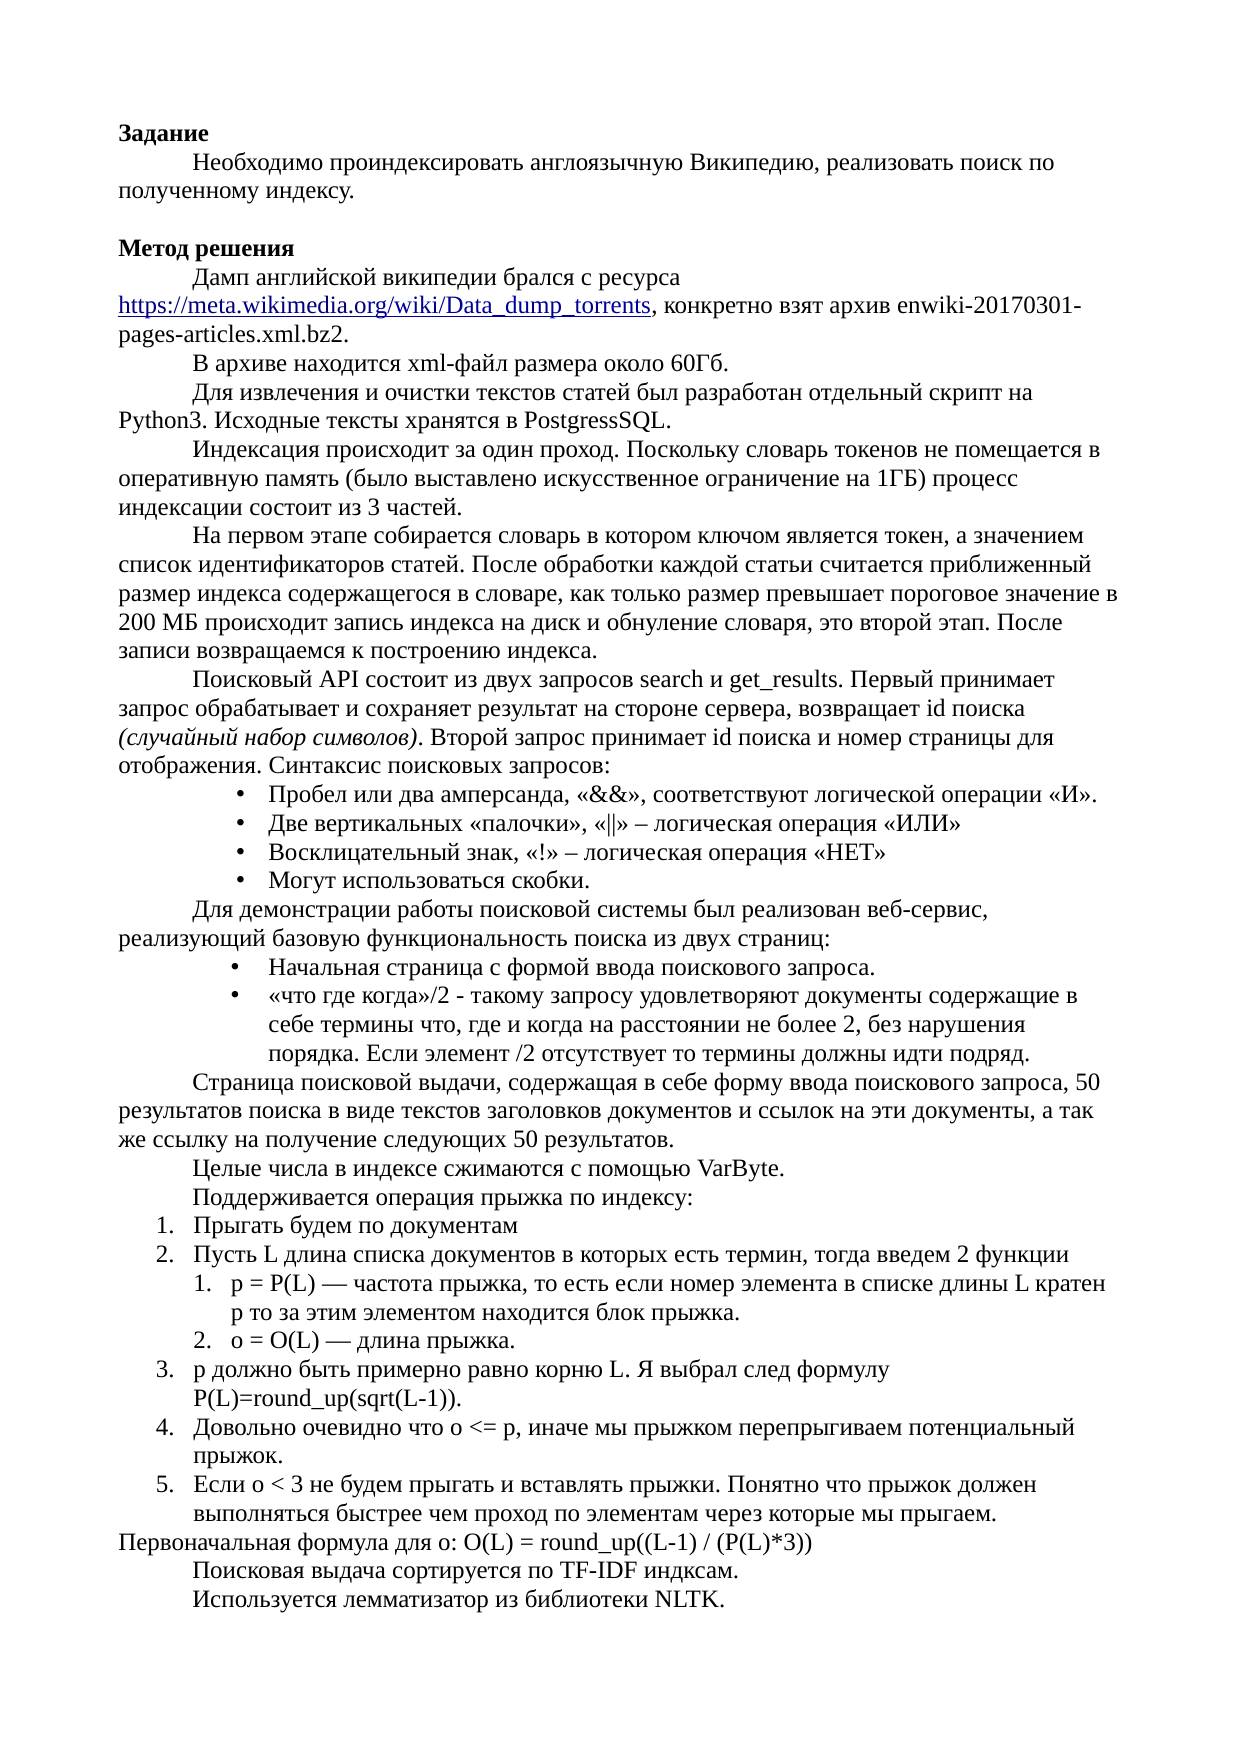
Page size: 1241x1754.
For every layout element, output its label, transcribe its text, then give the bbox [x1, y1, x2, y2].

text Поисковый API состоит из двух запросов search и get_results. Первый принимает запрос обрабатывает и сохраняет результат на стороне сервера, возвращает id поиска (случайный набор символов). Второй запрос принимает id поиска и номер страницы для отображения. Синтаксис поисковых запросов: [118, 664, 1122, 779]
text реализующий базовую функциональность поиска из двух страниц: [118, 923, 1122, 952]
text Поисковая выдача сортируется по TF-IDF индксам. [118, 1556, 1122, 1584]
text На первом этапе собирается словарь в котором ключом является токен, а значением список идентификаторов статей. После обработки каждой статьи считается приближенный размер индекса содержащегося в словаре, как только размер превышает пороговое значение в 200 МБ происходит запись индекса на диск и обнуление словаря, это второй этап. После записи возвращаемся к построению индекса. [118, 521, 1122, 664]
text Необходимо проиндексировать англоязычную Википедию, реализовать поиск по полученному индексу. [118, 147, 1122, 204]
text Задание [118, 118, 1122, 147]
text Для демонстрации работы поисковой системы был реализован веб-сервис, [118, 894, 1122, 923]
list o = O(L) — длина прыжка. [193, 1326, 1122, 1354]
list Начальная страница с формой ввода поискового запроса. [231, 952, 1122, 981]
list Пробел или два амперсанда, «&&», соответствуют логической операции «И». [236, 779, 1122, 808]
list Если o < 3 не будем прыгать и вставлять прыжки. Понятно что прыжок должен выполняться быстрее чем проход по элементам через которые мы прыгаем. [156, 1469, 1122, 1527]
text В архиве находится xml-файл размера около 60Гб. [118, 348, 1122, 377]
list «что где когда»/2 - такому запросу удовлетворяют документы содержащие в себе термины что, где и когда на расстоянии не более 2, без нарушения порядка. Если элемент /2 отсутствует то термины должны идти подряд. [231, 981, 1122, 1067]
text Дамп английской википедии брался с ресурса https://meta.wikimedia.org/wiki/Data_dump_torrents, конкретно взят архив enwiki-20170301-pages-articles.xml.bz2. [118, 262, 1122, 348]
list p должно быть примерно равно корню L. Я выбрал след формулу P(L)=round_up(sqrt(L-1)). [156, 1354, 1122, 1412]
text Индексация происходит за один проход. Поскольку словарь токенов не помещается в оперативную память (было выставлено искусственное ограничение на 1ГБ) процесс индексации состоит из 3 частей. [118, 434, 1122, 521]
list p = P(L) — частота прыжка, то есть если номер элемента в списке длины L кратен p то за этим элементом находится блок прыжка. [193, 1268, 1122, 1326]
list Довольно очевидно что o <= p, иначе мы прыжком перепрыгиваем потенциальный прыжок. [156, 1412, 1122, 1469]
list Могут использоваться скобки. [236, 866, 1122, 894]
text Метод решения [118, 233, 1122, 262]
list Пусть L длина списка документов в которых есть термин, тогда введем 2 функции [156, 1239, 1122, 1268]
list Прыгать будем по документам [156, 1211, 1122, 1239]
text Используется лемматизатор из библиотеки NLTK. [118, 1584, 1122, 1613]
text Целые числа в индексе сжимаются с помощью VarByte. [118, 1153, 1122, 1182]
text Первоначальная формула для o: O(L) = round_up((L-1) / (P(L)*3)) [118, 1527, 1122, 1556]
text Страница поисковой выдачи, содержащая в себе форму ввода поискового запроса, 50 результатов поиска в виде текстов заголовков документов и ссылок на эти документы, а так же ссылку на получение следующих 50 результатов. [118, 1067, 1122, 1153]
list Восклицательный знак, «!» – логическая операция «НЕТ» [236, 837, 1122, 866]
list Две вертикальных «палочки», «||» – логическая операция «ИЛИ» [236, 808, 1122, 837]
text Для извлечения и очистки текстов статей был разработан отдельный скрипт на Python3. Исходные тексты хранятся в PostgressSQL. [118, 377, 1122, 434]
text Поддерживается операция прыжка по индексу: [118, 1182, 1122, 1211]
